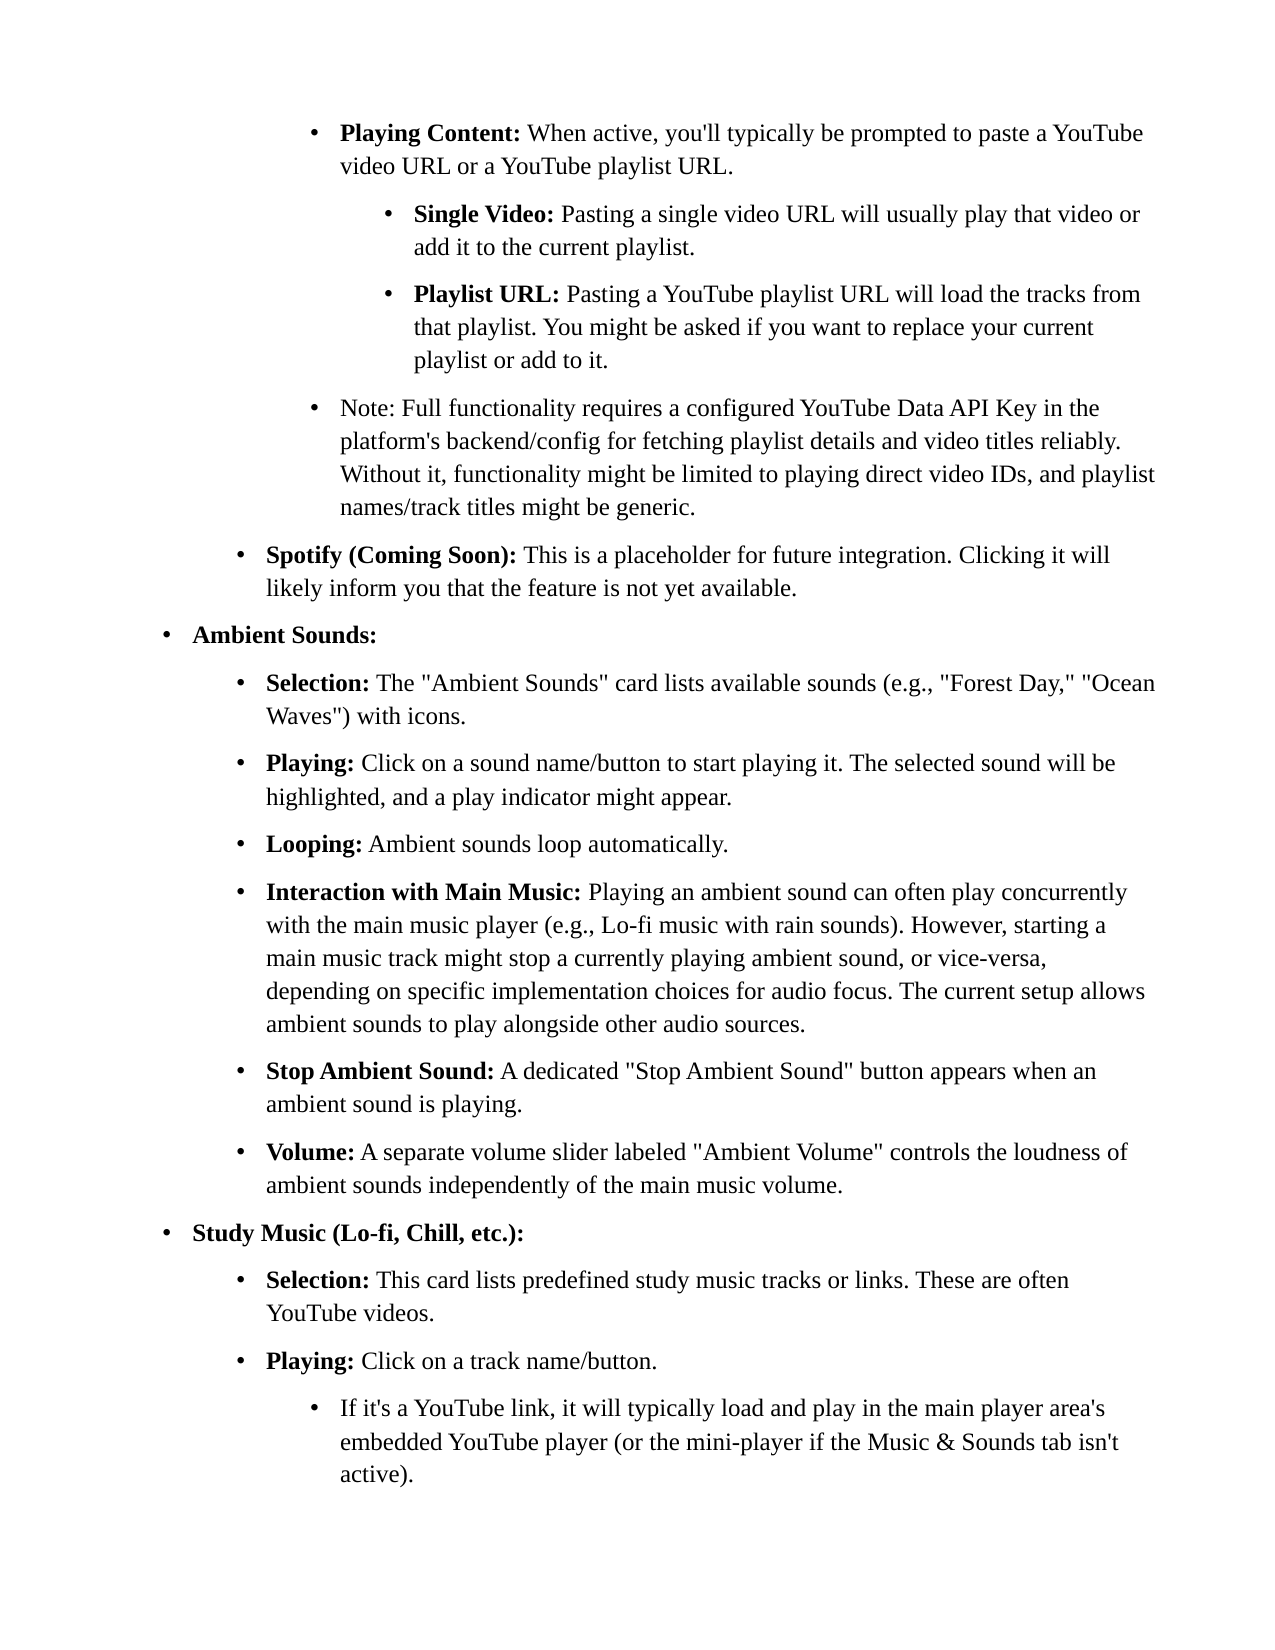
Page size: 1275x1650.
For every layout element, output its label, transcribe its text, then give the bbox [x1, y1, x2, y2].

list Playing Content: When active, you'll typically be prompted to paste a YouTube video URL or a YouTube playlist URL. [310, 118, 1157, 180]
list Interaction with Main Music: Playing an ambient sound can often play concurrently with the main music player (e.g., Lo-fi music with rain sounds). However, starting a main music track might stop a currently playing ambient sound, or vice-versa, depending on specific implementation choices for audio focus. The current setup allows ambient sounds to play alongside other audio sources. [236, 877, 1157, 1038]
list Volume: A separate volume slider labeled "Ambient Volume" controls the loudness of ambient sounds independently of the main music volume. [236, 1137, 1157, 1199]
list Study Music (Lo-fi, Chill, etc.): [162, 1218, 1157, 1246]
list Single Video: Pasting a single video URL will usually play that video or add it to the current playlist. [384, 199, 1157, 261]
list Note: Full functionality requires a configured YouTube Data API Key in the platform's backend/config for fetching playlist details and video titles reliably. Without it, functionality might be limited to playing direct video IDs, and playlist names/track titles might be generic. [310, 393, 1157, 521]
list Stop Ambient Sound: A dedicated "Stop Ambient Sound" button appears when an ambient sound is playing. [236, 1056, 1157, 1118]
list Ambient Sounds: [162, 620, 1157, 649]
list Playlist URL: Pasting a YouTube playlist URL will load the tracks from that playlist. You might be asked if you want to replace your current playlist or add to it. [384, 279, 1157, 374]
list Playing: Click on a track name/button. [236, 1346, 1157, 1375]
list Playing: Click on a sound name/button to start playing it. The selected sound will be highlighted, and a play indicator might appear. [236, 748, 1157, 810]
list Selection: The "Ambient Sounds" card lists available sounds (e.g., "Forest Day," "Ocean Waves") with icons. [236, 668, 1157, 730]
list Selection: This card lists predefined study music tracks or links. These are often YouTube videos. [236, 1265, 1157, 1327]
list Spotify (Coming Soon): This is a placeholder for future integration. Clicking it will likely inform you that the feature is not yet available. [236, 540, 1157, 601]
list If it's a YouTube link, it will typically load and play in the main player area's embedded YouTube player (or the mini-player if the Music & Sounds tab isn't active). [310, 1393, 1157, 1488]
list Looping: Ambient sounds loop automatically. [236, 829, 1157, 858]
